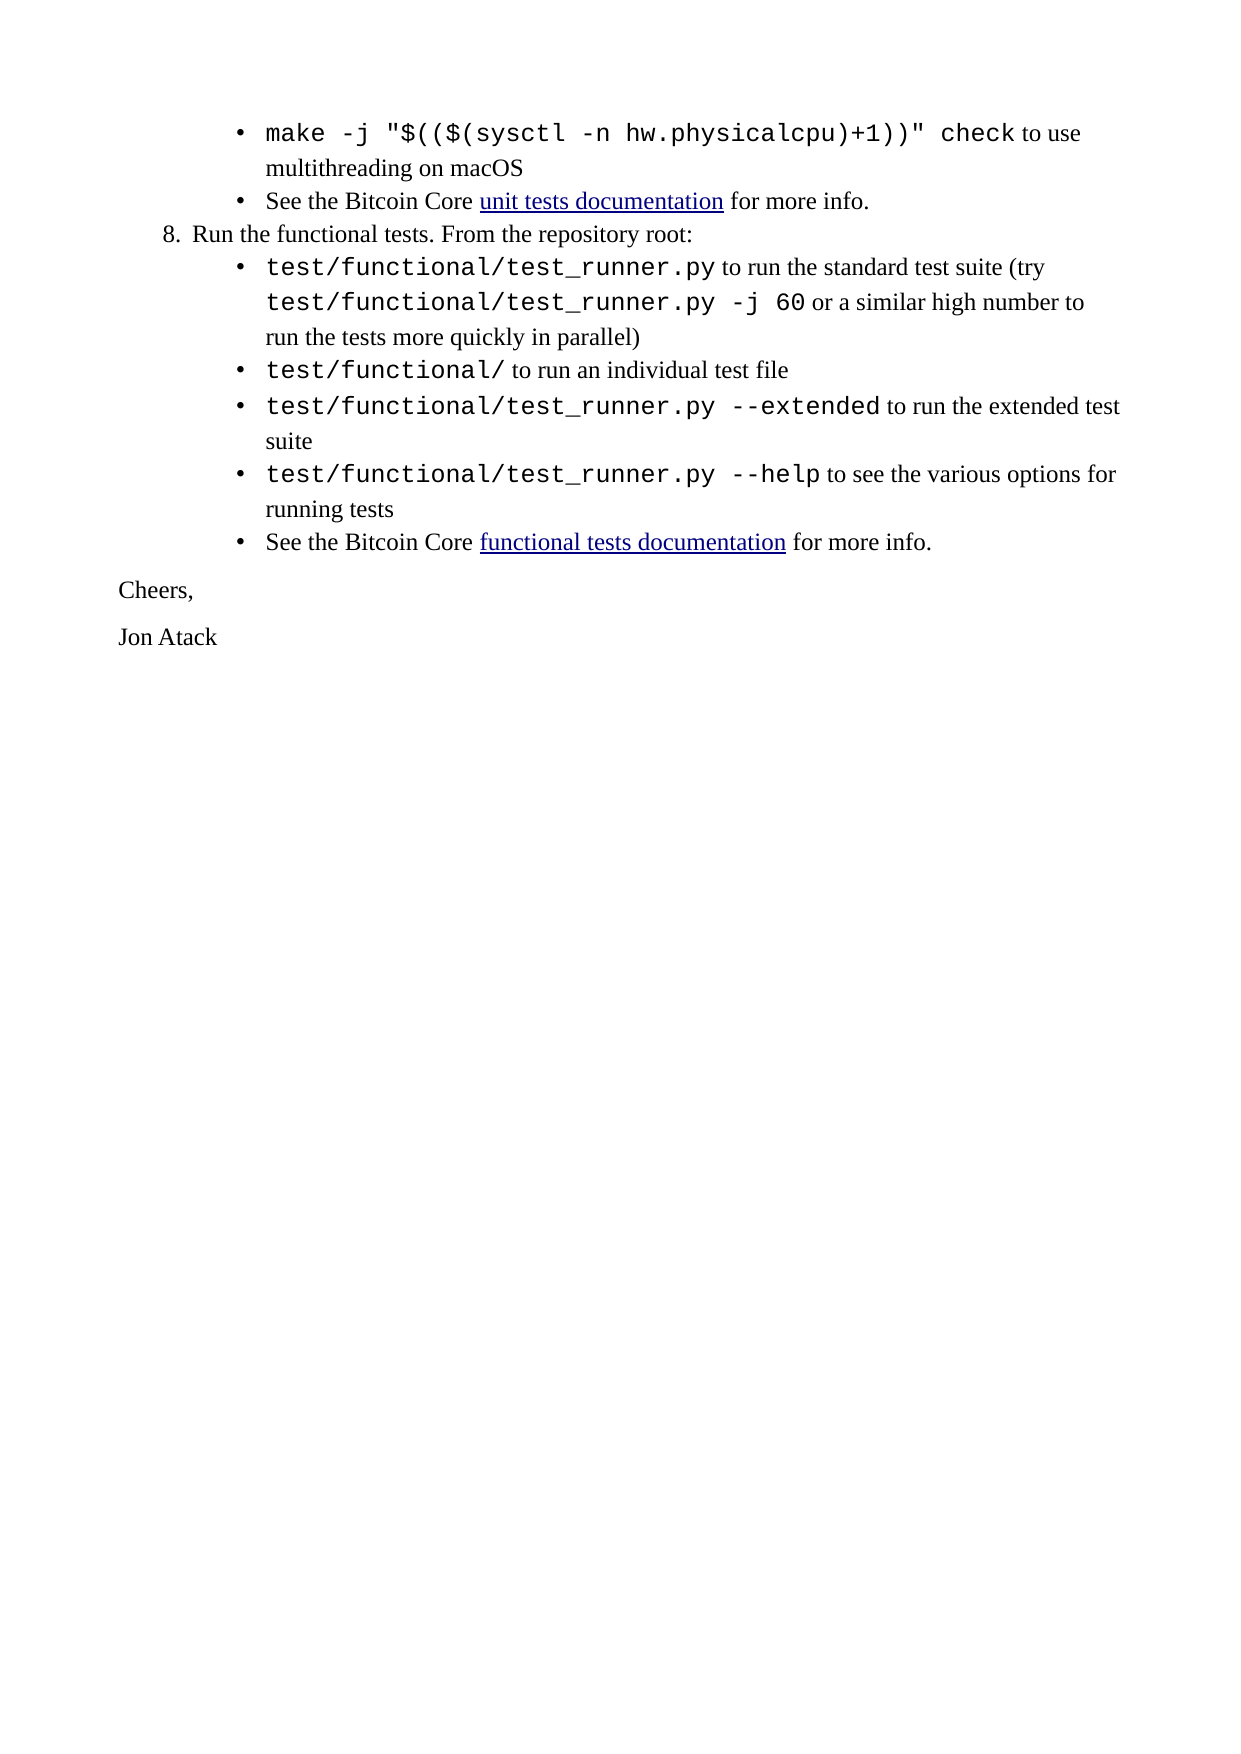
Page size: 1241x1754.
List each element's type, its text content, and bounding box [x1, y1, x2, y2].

list make -j "$(($(sysctl -n hw.physicalcpu)+1))" check to use multithreading on macOS [236, 118, 1122, 182]
list test/functional/test_runner.py --extended to run the extended test suite [236, 391, 1122, 455]
list Run the functional tests. From the repository root: [162, 219, 1122, 248]
text Jon Atack [118, 622, 1122, 651]
list See the Bitcoin Core unit tests documentation for more info. [236, 186, 1122, 215]
list test/functional/test_runner.py to run the standard test suite (try test/functional/test_runner.py -j 60 or a similar high number to run the tests more quickly in parallel) [236, 252, 1122, 351]
list See the Bitcoin Core functional tests documentation for more info. [236, 527, 1122, 556]
text Cheers, [118, 575, 1122, 603]
list test/functional/ to run an individual test file [236, 356, 1122, 386]
list test/functional/test_runner.py --help to see the various options for running tests [236, 459, 1122, 523]
